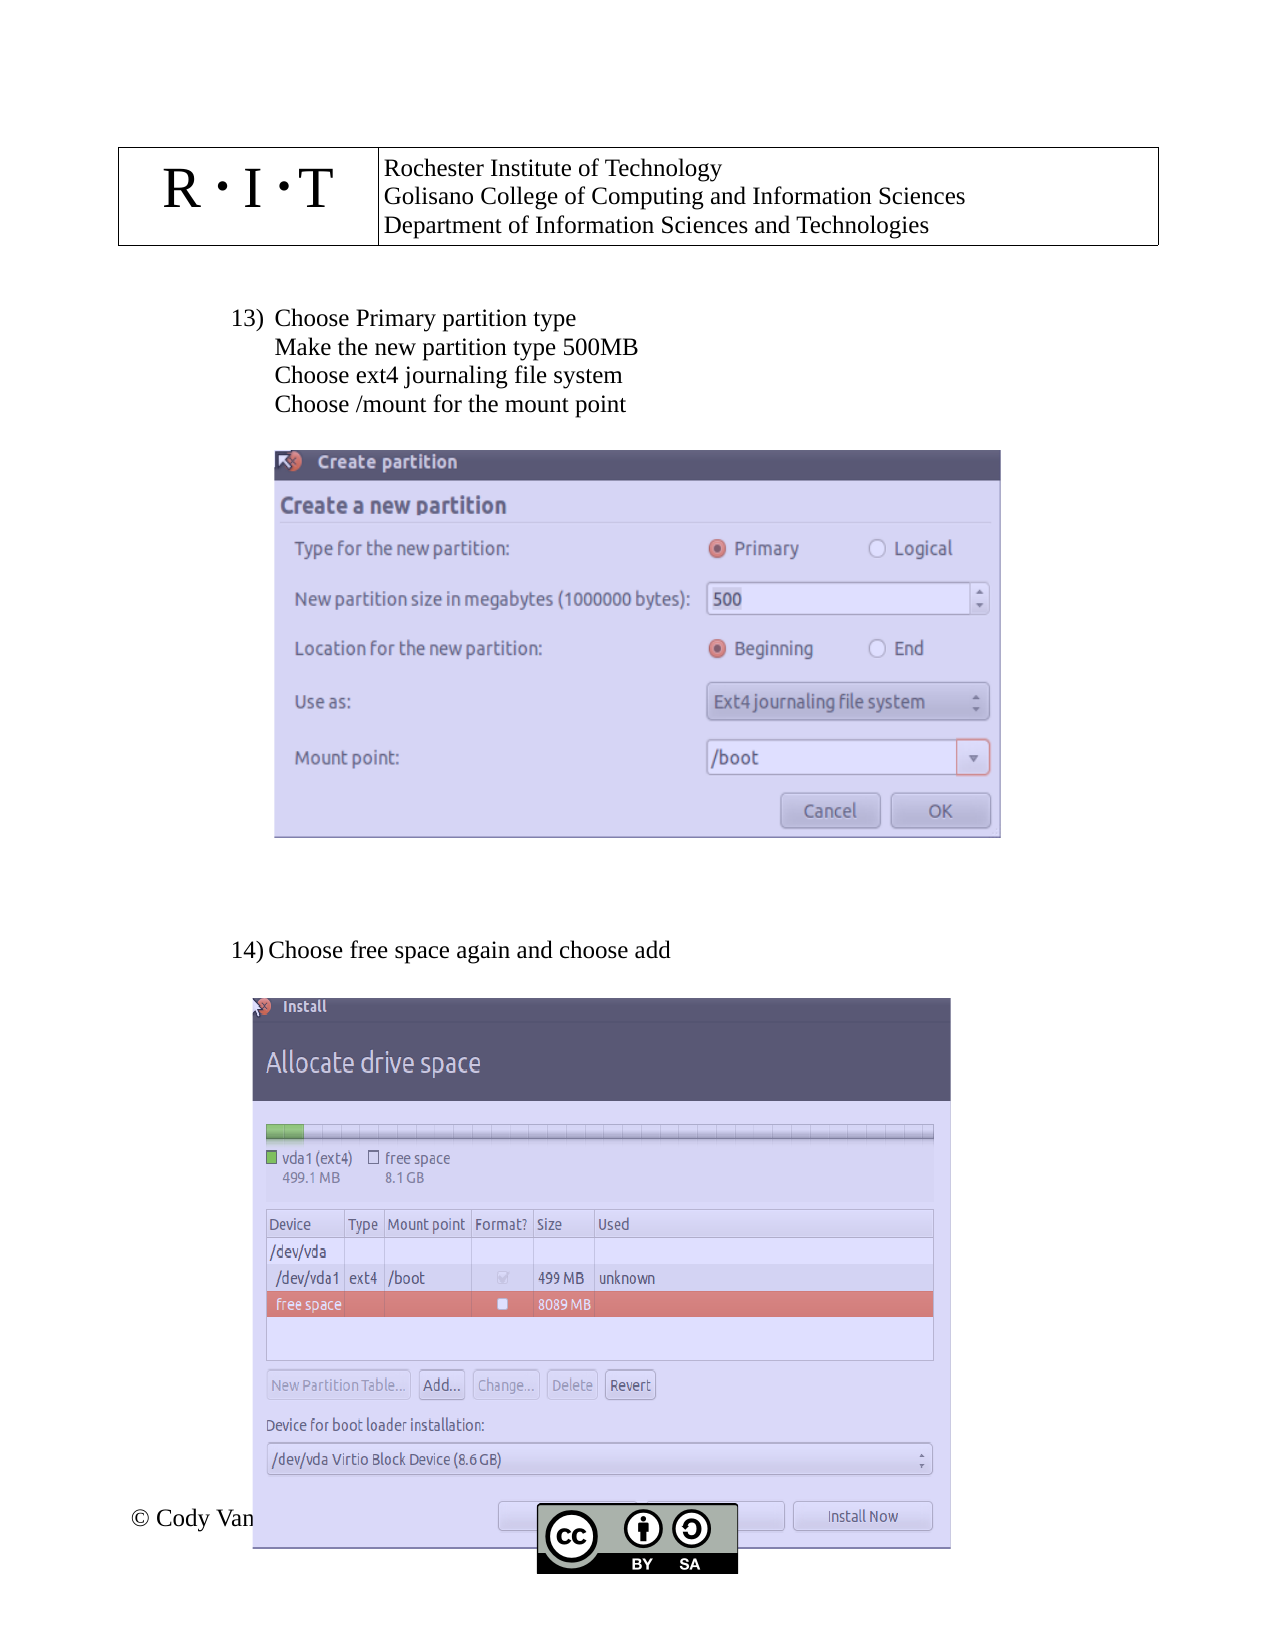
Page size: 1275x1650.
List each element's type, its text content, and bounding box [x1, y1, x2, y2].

list Choose free space again and choose add [231, 936, 1157, 993]
picture [252, 998, 951, 1574]
list Choose Primary partition type Make the new partition type 500MB Choose ext4 journaling file system [231, 303, 1157, 389]
list Choose /mount for the mount point [231, 389, 1157, 418]
picture [274, 450, 1001, 838]
